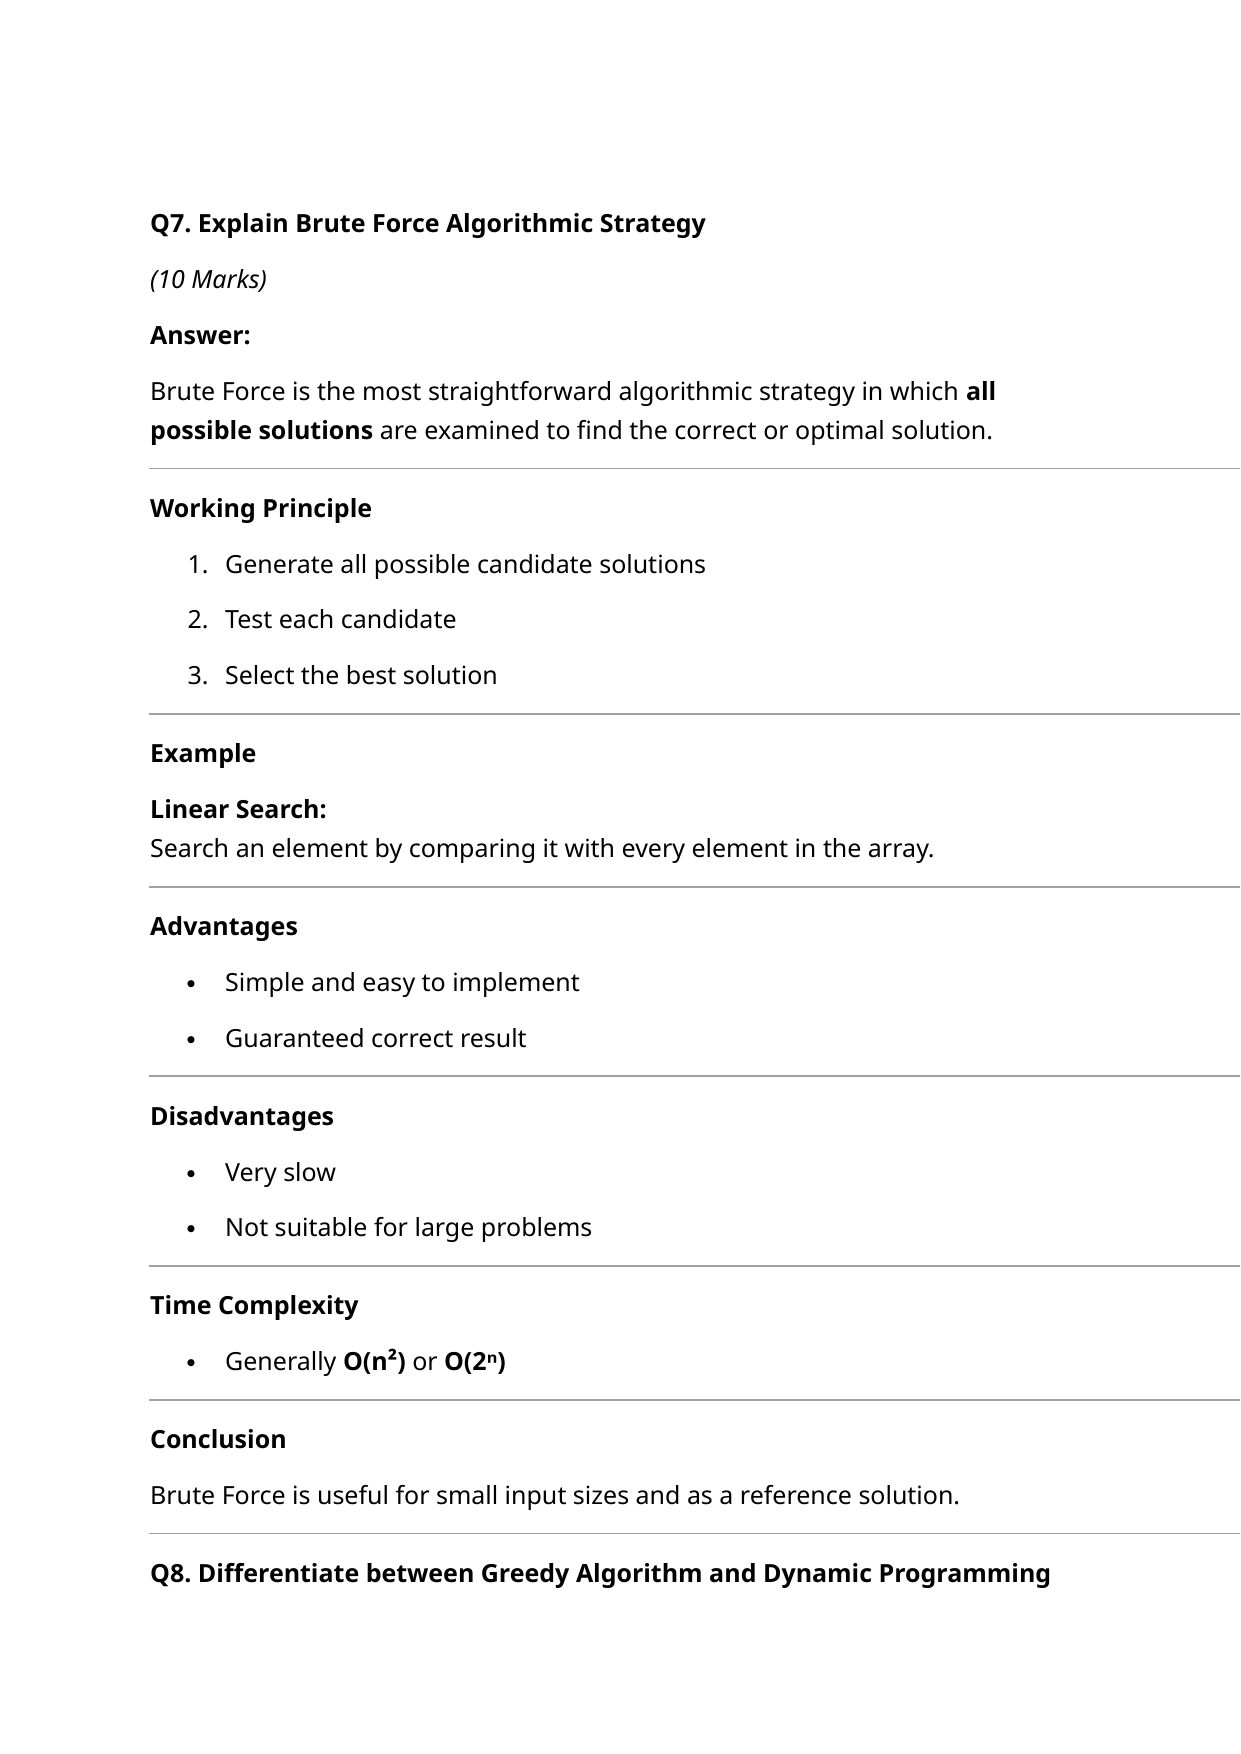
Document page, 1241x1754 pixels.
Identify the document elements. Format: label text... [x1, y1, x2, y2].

list Guaranteed correct result [187, 1020, 1090, 1054]
list Very slow [187, 1154, 1090, 1188]
text Brute Force is the most straightforward algorithmic strategy in which all possible solutions are examined to find the correct or optimal solution. [150, 373, 1090, 447]
list Simple and easy to implement [187, 964, 1090, 999]
text Linear Search: Search an element by comparing it with every element in the array. [150, 792, 1090, 865]
text Example [150, 736, 1090, 770]
text (10 Marks) [150, 262, 1090, 296]
text Time Complexity [150, 1288, 1090, 1322]
list Generally O(n²) or O(2ⁿ) [187, 1344, 1090, 1378]
text Q8. Differentiate between Greedy Algorithm and Dynamic Programming [150, 1555, 1090, 1589]
text Disadvantages [150, 1098, 1090, 1132]
list Not suitable for large problems [187, 1210, 1090, 1244]
text Working Principle [150, 490, 1090, 524]
text Brute Force is useful for small input sizes and as a reference solution. [150, 1477, 1090, 1512]
text Answer: [150, 317, 1090, 352]
text Advantages [150, 909, 1090, 943]
list Test each candidate [187, 602, 1090, 636]
list Generate all possible candidate solutions [187, 546, 1090, 580]
text Conclusion [150, 1422, 1090, 1456]
list Select the best solution [187, 658, 1090, 692]
text Q7. Explain Brute Force Algorithmic Strategy [150, 206, 1090, 240]
